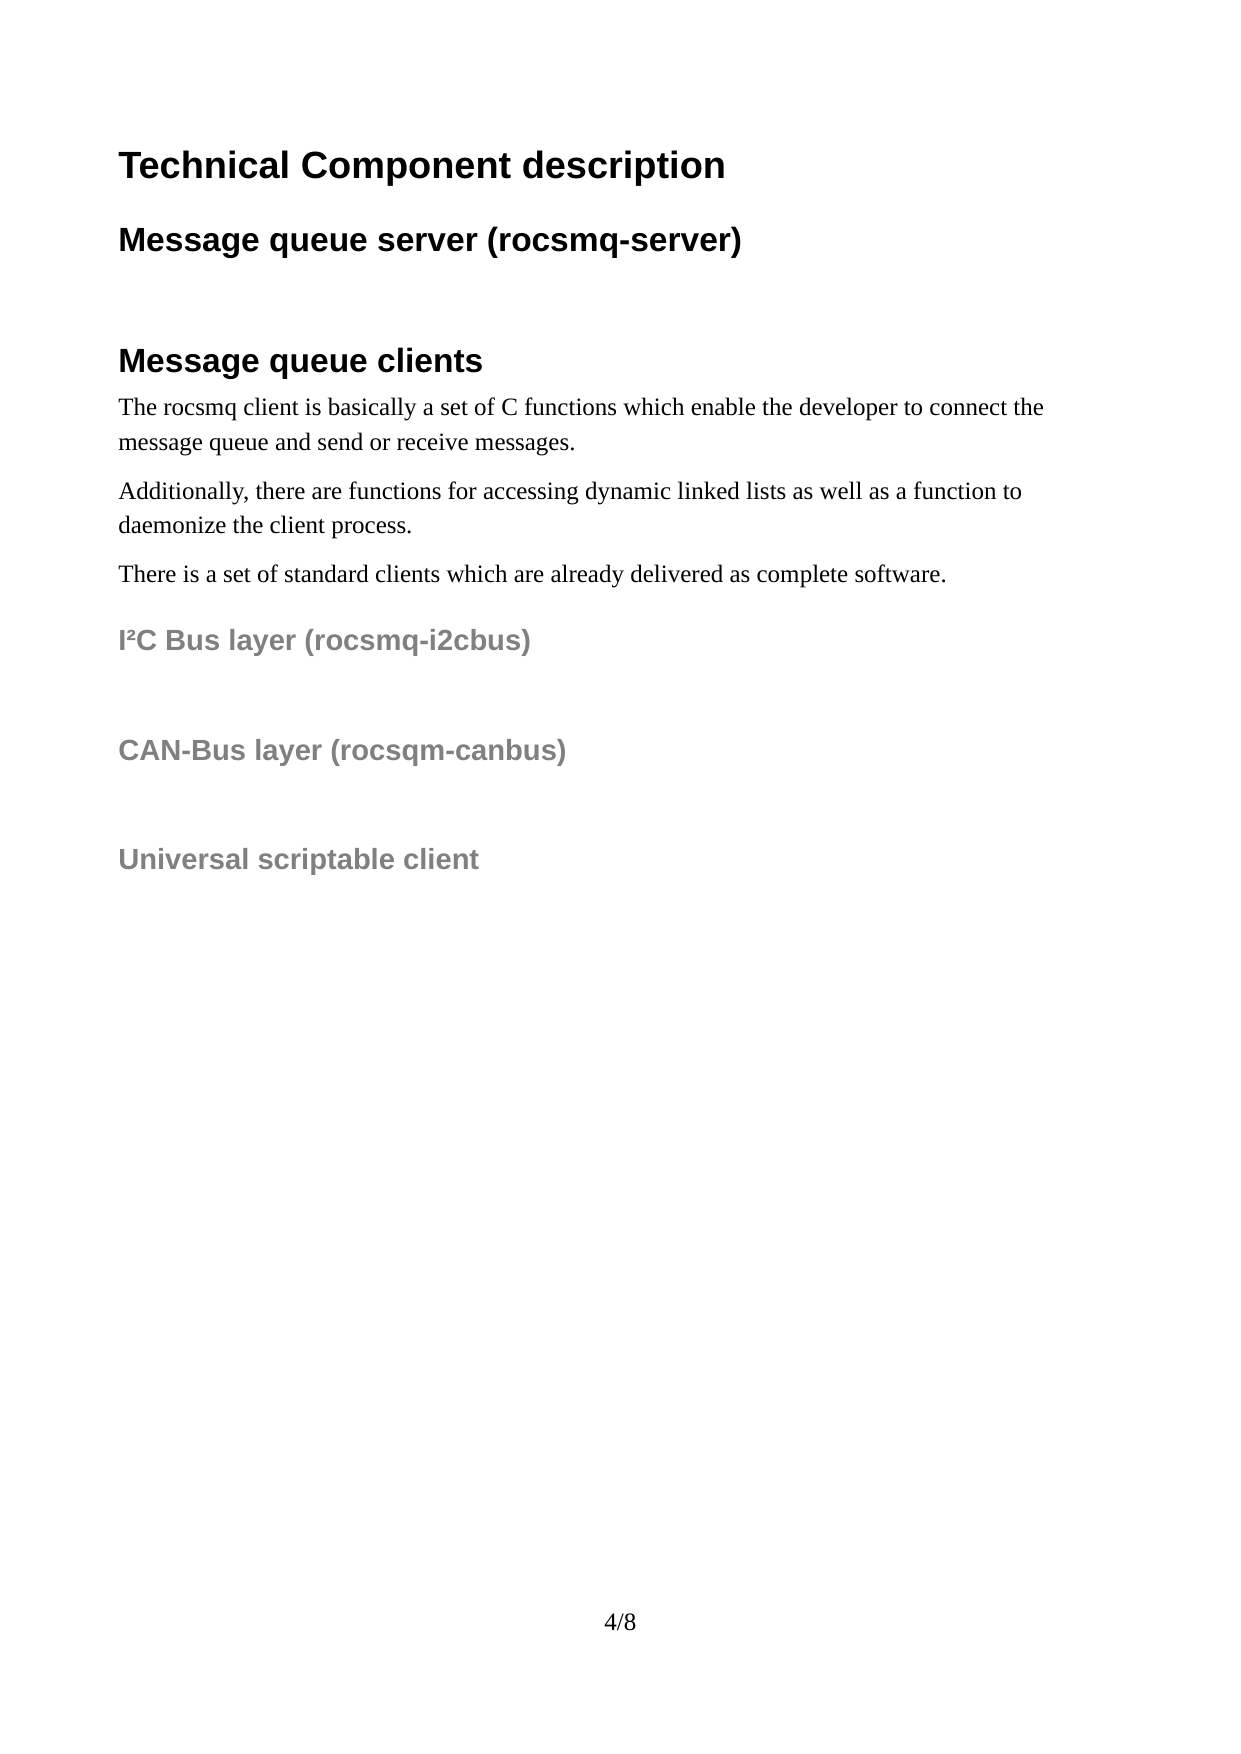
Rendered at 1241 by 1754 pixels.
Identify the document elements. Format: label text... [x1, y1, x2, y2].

subtitle Message queue server (rocsmq-server) [118, 220, 1122, 259]
subtitle Message queue clients [118, 341, 1122, 380]
subtitle CAN-Bus layer (rocsqm-canbus) [118, 733, 1122, 766]
text There is a set of standard clients which are already delivered as complete software. [118, 559, 1122, 588]
subtitle I²C Bus layer (rocsmq-i2cbus) [118, 623, 1122, 657]
subtitle Technical Component description [118, 143, 1122, 187]
text Additionally, there are functions for accessing dynamic linked lists as well as a function to daemonize the client process. [118, 476, 1122, 539]
subtitle Universal scriptable client [118, 842, 1122, 876]
text The rocsmq client is basically a set of C functions which enable the developer to connect the message queue and send or receive messages. [118, 392, 1122, 456]
